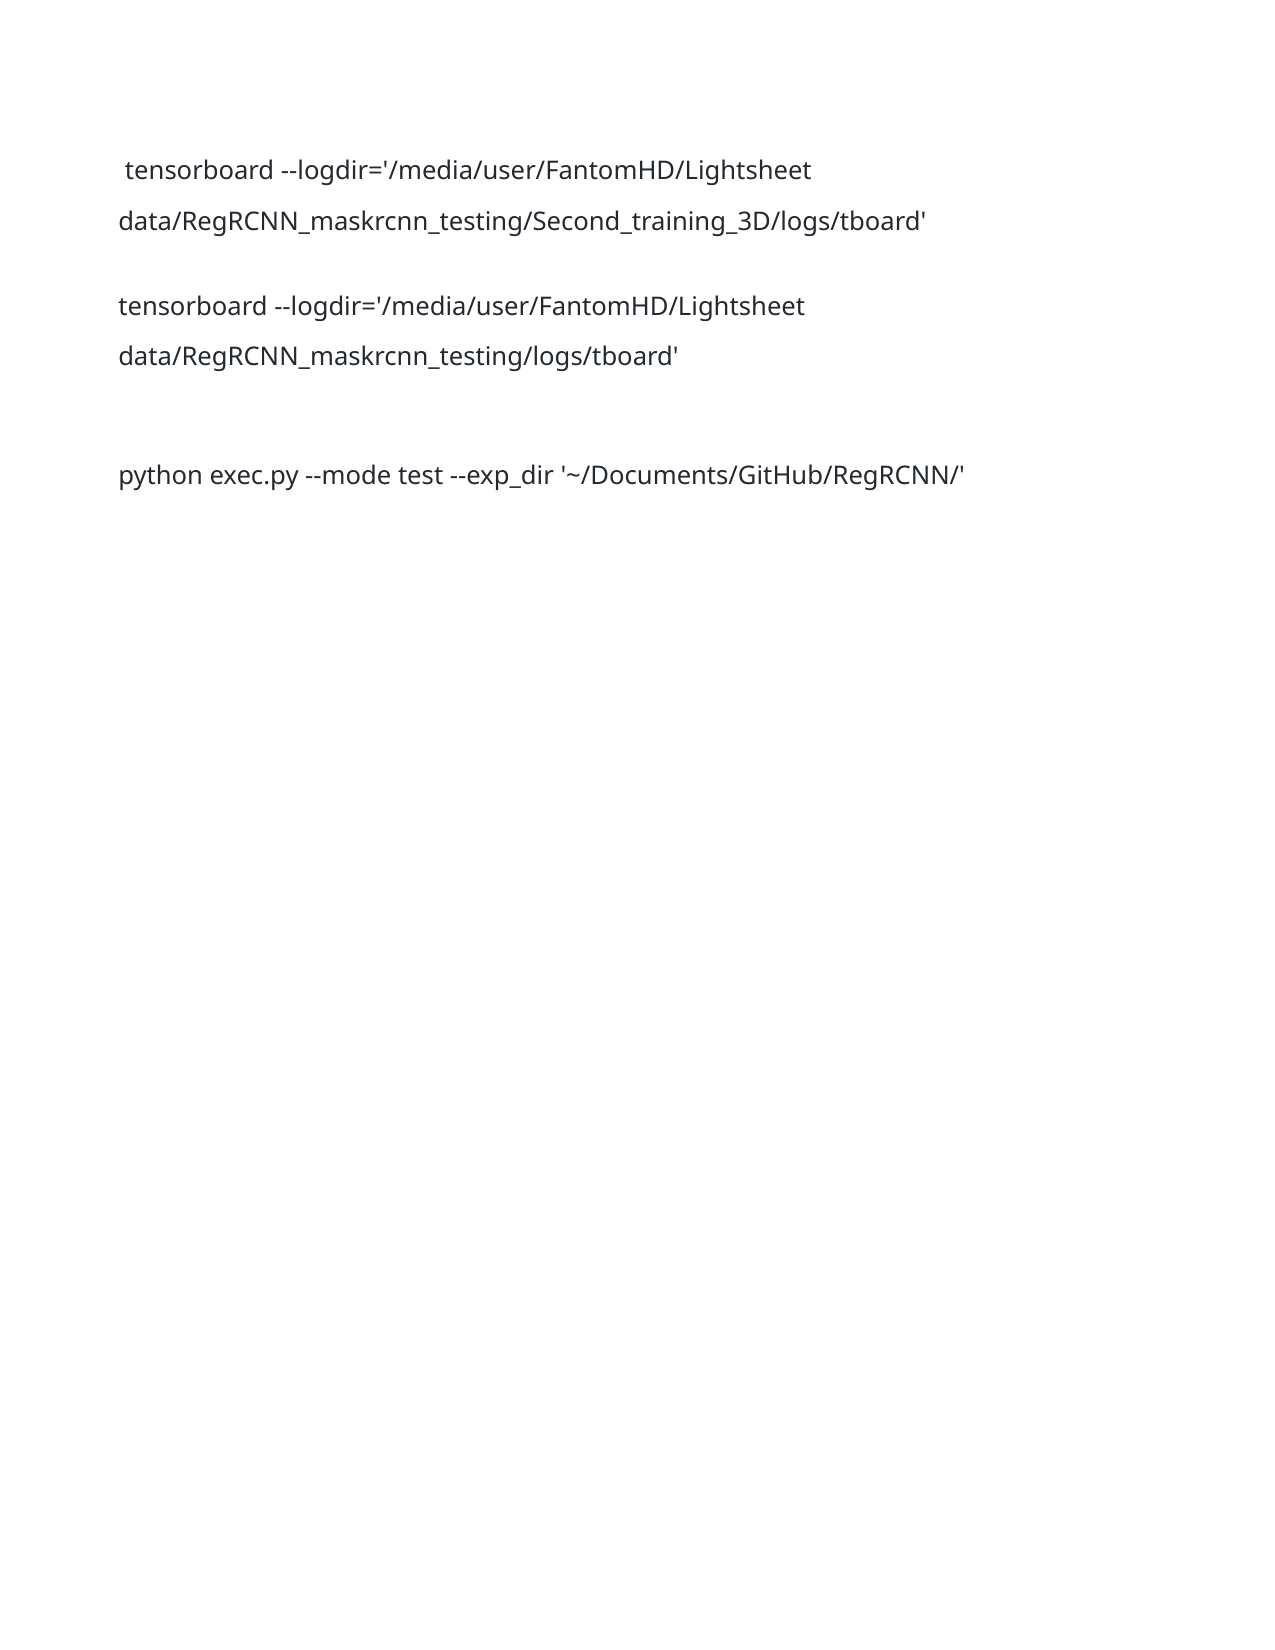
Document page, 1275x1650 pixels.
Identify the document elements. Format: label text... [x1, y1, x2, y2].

text tensorboard --logdir='/media/user/FantomHD/Lightsheet data/RegRCNN_maskrcnn_testing/Second_training_3D/logs/tboard' [118, 152, 1157, 238]
text python exec.py --mode test --exp_dir '~/Documents/GitHub/RegRCNN/' [118, 457, 1157, 492]
text tensorboard --logdir='/media/user/FantomHD/Lightsheet data/RegRCNN_maskrcnn_testing/logs/tboard' [118, 288, 1157, 373]
